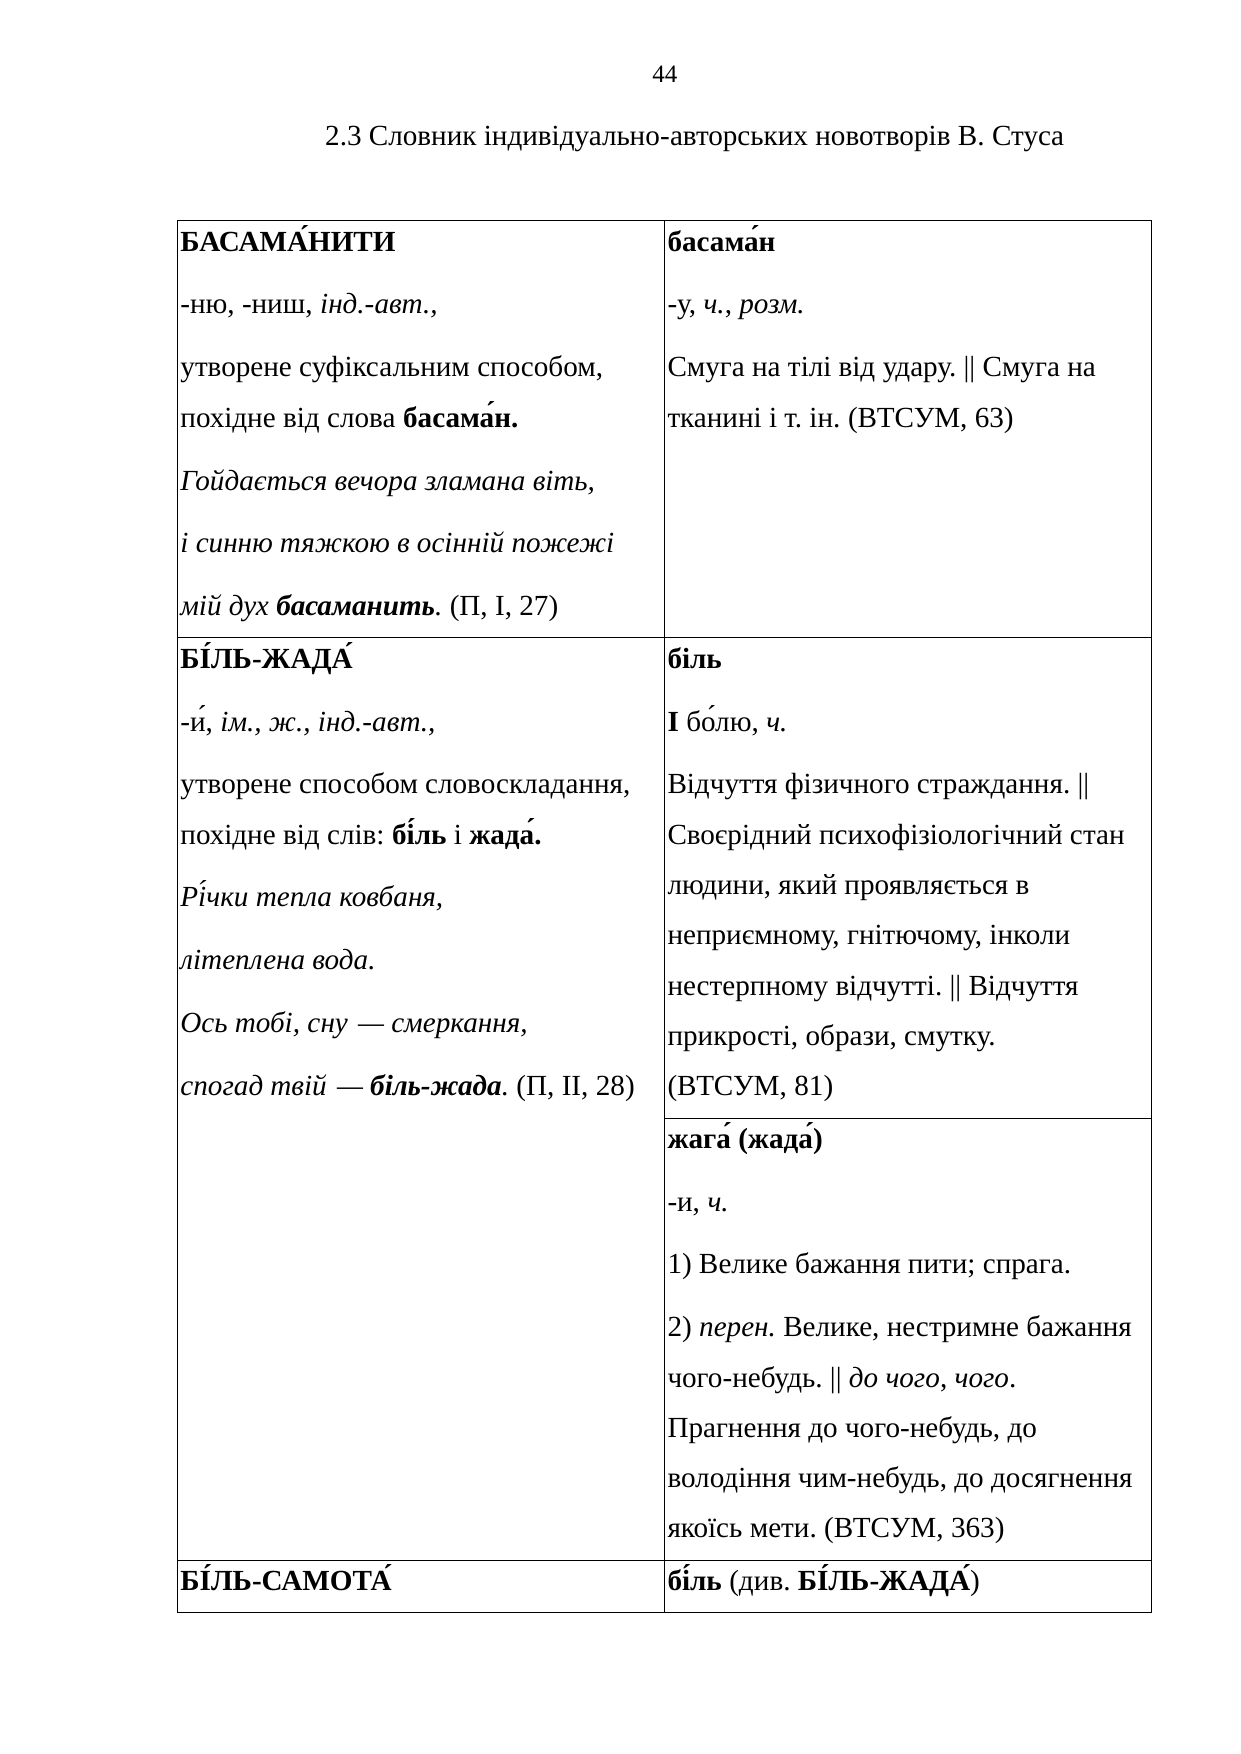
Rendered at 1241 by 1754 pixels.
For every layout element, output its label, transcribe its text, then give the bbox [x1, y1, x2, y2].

table_cell БІ́ЛЬ-САМОТА́ [178, 1561, 664, 1612]
table_cell біль I бо́лю, ч. Відчуття фізичного страждання. || Своєрідний психофізіологічний стан людини, який проявляється в неприємному, гнітючому, інколи нестерпному відчутті. || Відчуття прикрості, образи, смутку. (ВТСУМ, 81) [665, 638, 1151, 1117]
table_cell жага́ (жада́) -и, ч. 1) Велике бажання пити; спрага. 2) перен. Велике, нестримне бажання чого-небудь. || до чого, чого. Прагнення до чого-небудь, до володіння чим-небудь, до досягнення якоїсь мети. (ВТСУМ, 363) [665, 1119, 1151, 1560]
table_header басама́н -у, ч., розм. Смуга на тілі від удару. || Смуга на тканині і т. ін. (ВТСУМ, 63) [665, 221, 1151, 637]
table_cell БІ́ЛЬ-ЖАДА́ -и́, ім., ж., інд.-авт., утворене способом словоскладання, похідне від слів: бі́ль і жада́. Рі́чки тепла ковбаня, літеплена вода. Ось тобі, сну — смеркання, спогад твій — біль-жада. (П, ІІ, 28) [178, 638, 664, 1560]
subtitle 2.3 Словник індивідуально‑авторських новотворів В. Стуса [177, 118, 1152, 152]
table_header БАСАМА́НИТИ -ню, -ниш, інд.-авт., утворене суфіксальним способом, похідне від слова басама́н. Гойдається вечора зламана віть, і синню тяжкою в осінній пожежі мій дух басаманить. (П, І, 27) [178, 221, 664, 637]
table_cell бі́ль (див. БІ́ЛЬ-ЖАДА́) [665, 1561, 1151, 1612]
